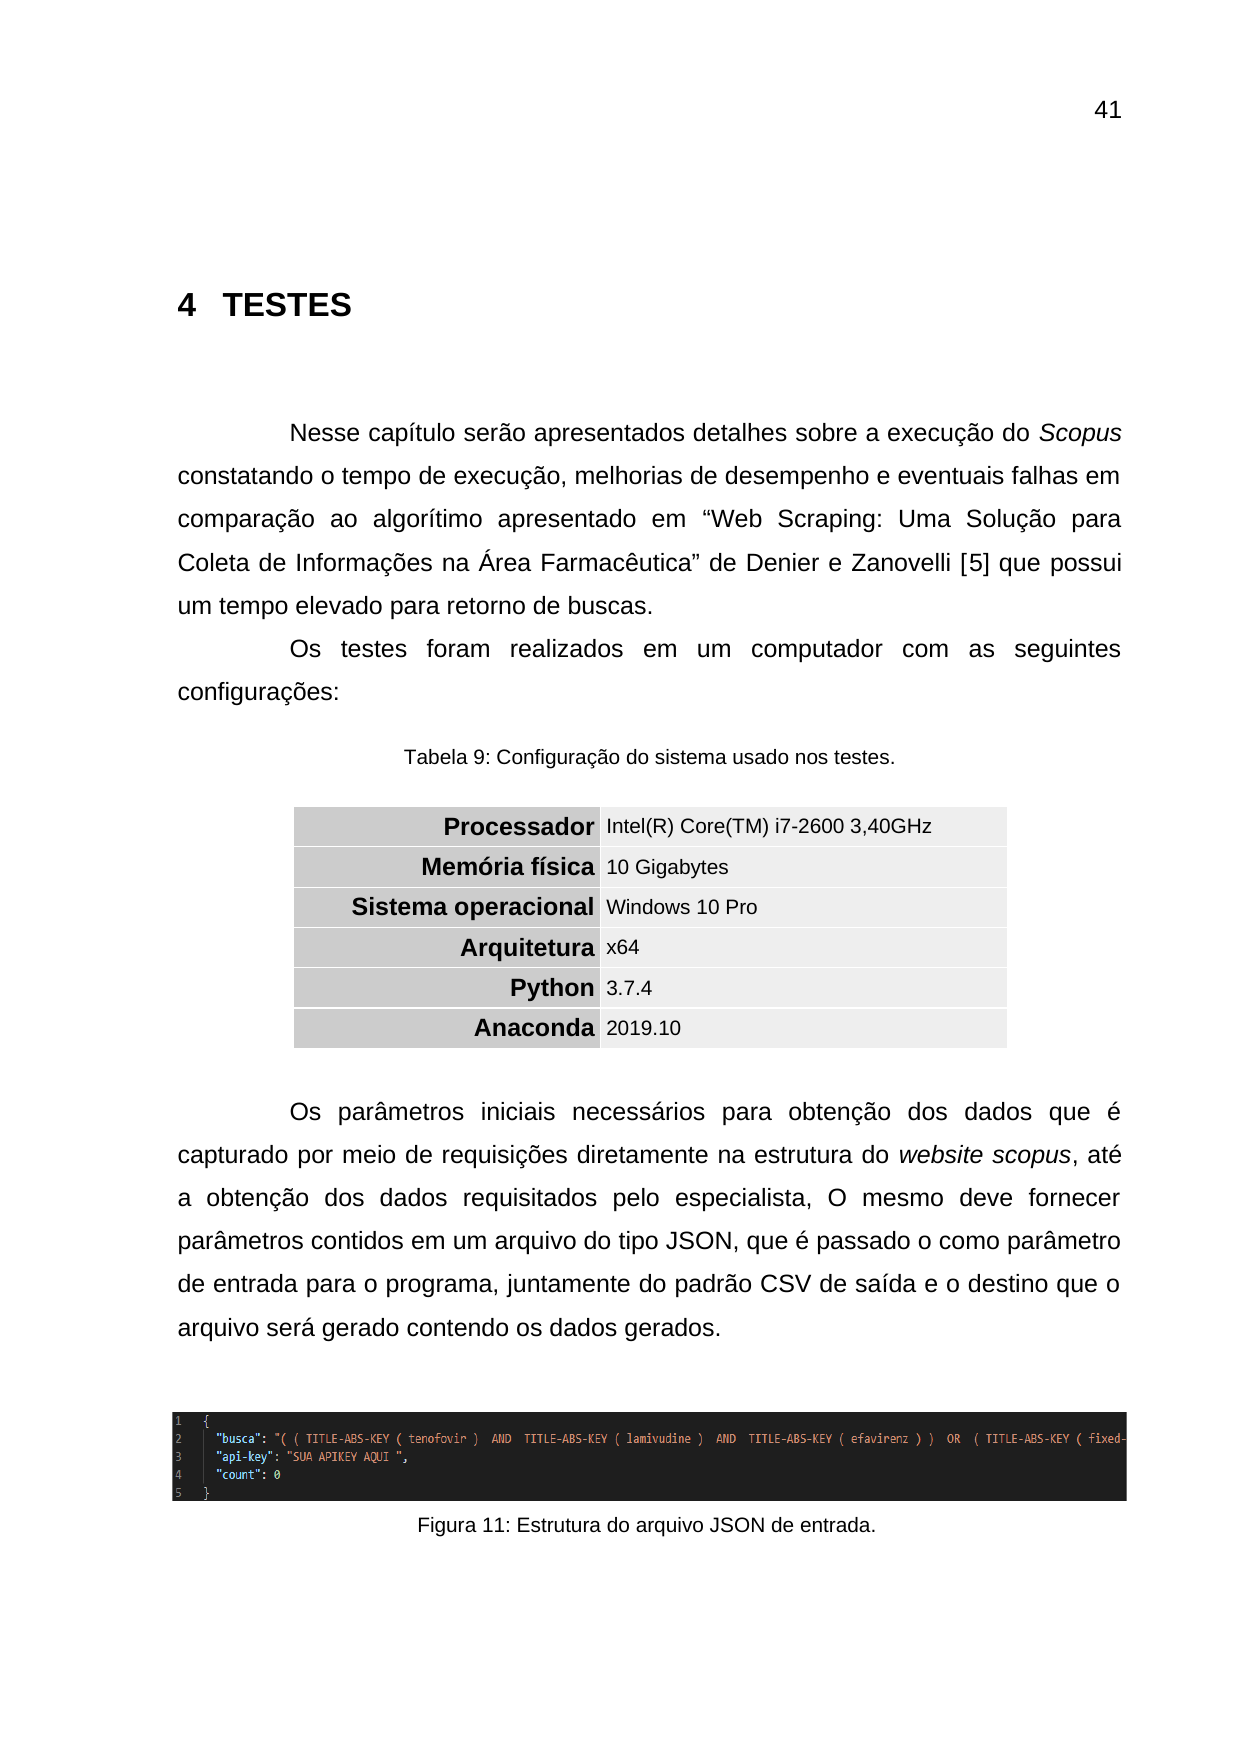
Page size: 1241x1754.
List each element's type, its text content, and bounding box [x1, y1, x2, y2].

table_cell Sistema operacional [294, 888, 600, 927]
table_cell Windows 10 Pro [601, 888, 1007, 927]
text Os testes foram realizados em um computador com as seguintes configurações: [177, 634, 1122, 706]
table_cell Python [294, 968, 600, 1007]
table_cell Anaconda [294, 1009, 600, 1048]
text Figura 11: Estrutura do arquivo JSON de entrada. [155, 1413, 1144, 1537]
table_header Intel(R) Core(TM) i7-2600 3,40GHz [601, 807, 1007, 846]
table_header Processador [294, 807, 600, 846]
table_cell x64 [601, 928, 1007, 967]
text Nesse capítulo serão apresentados detalhes sobre a execução do Scopus constatando o tempo de execução, melhorias de desempenho e eventuais falhas em comparação ao algorítimo apresentado em “Web Scraping: Uma Solução para Coleta de Informações na Área Farmacêutica” de Denier e Zanovelli [5] que possui um tempo elevado para retorno de buscas. [177, 418, 1122, 619]
picture [172, 1412, 1127, 1501]
table_cell 10 Gigabytes [601, 847, 1007, 887]
text Tabela 9: Configuração do sistema usado nos testes. [177, 745, 1122, 769]
table_cell Memória física [294, 847, 600, 887]
table_cell Arquitetura [294, 928, 600, 967]
subtitle TESTES [177, 286, 1122, 324]
text Os parâmetros iniciais necessários para obtenção dos dados que é capturado por meio de requisições diretamente na estrutura do website scopus, até a obtenção dos dados requisitados pelo especialista, O mesmo deve fornecer parâmetros contidos em um arquivo do tipo JSON, que é passado o como parâmetro de entrada para o programa, juntamente do padrão CSV de saída e o destino que o arquivo será gerado contendo os dados gerados. [177, 1097, 1122, 1341]
table_cell 2019.10 [601, 1009, 1007, 1048]
table_cell 3.7.4 [601, 968, 1007, 1007]
